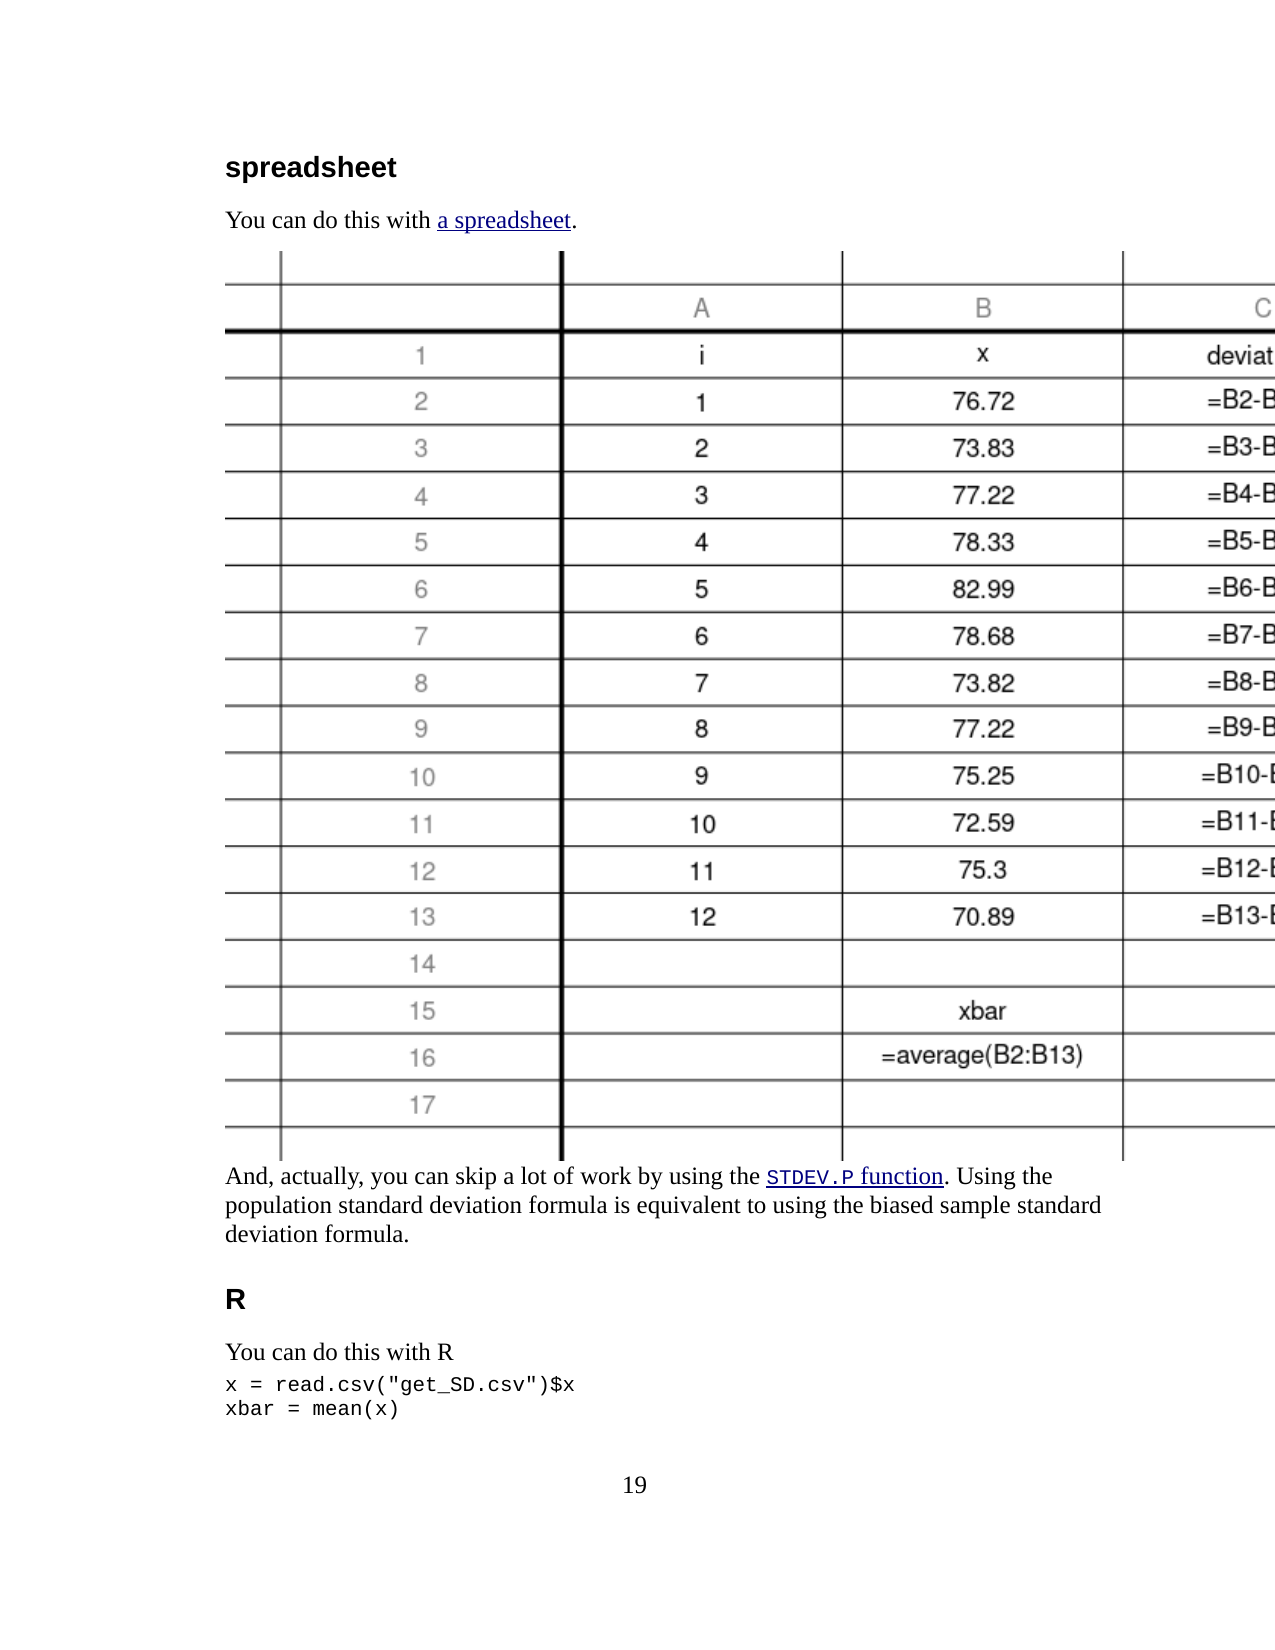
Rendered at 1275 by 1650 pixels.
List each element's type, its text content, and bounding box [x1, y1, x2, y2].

list And, actually, you can skip a lot of work by using the STDEV.P function. Using the population standard deviation formula is equivalent to using the biased sample standard deviation formula. [187, 252, 1125, 1248]
subtitle R [187, 1282, 1125, 1315]
list xbar = mean(x) [187, 1398, 1125, 1422]
picture [225, 251, 1275, 1161]
subtitle spreadsheet [187, 150, 1125, 183]
list You can do this with R [187, 1337, 1125, 1366]
list You can do this with a spreadsheet. [187, 205, 1125, 234]
list x = read.csv("get_SD.csv")$x [187, 1374, 1125, 1398]
